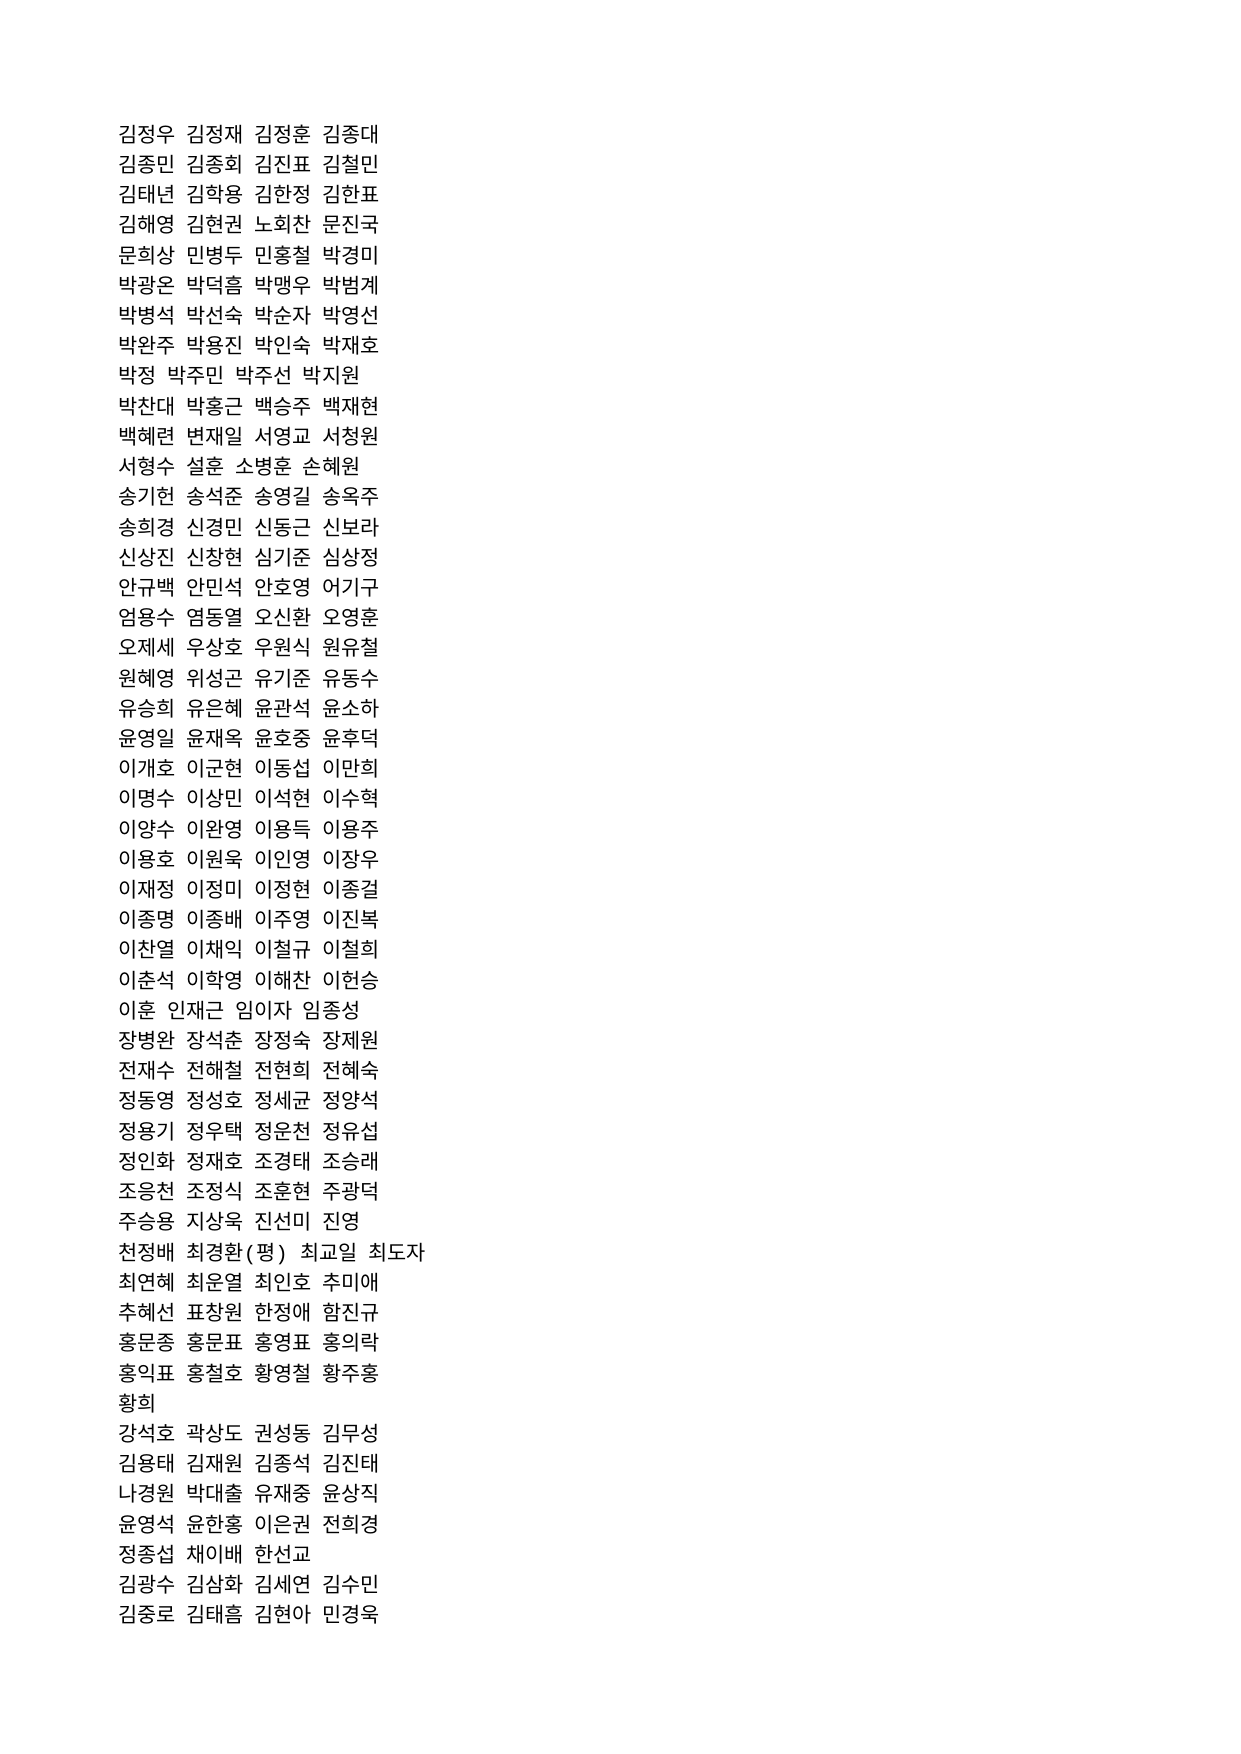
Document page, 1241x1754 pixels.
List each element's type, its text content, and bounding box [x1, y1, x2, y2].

text 원혜영 위성곤 유기준 유동수 [118, 662, 1122, 692]
text 박정 박주민 박주선 박지원 [118, 360, 1122, 390]
text 정종섭 채이배 한선교 [118, 1538, 1122, 1568]
text 유승희 유은혜 윤관석 윤소하 [118, 692, 1122, 722]
text 송희경 신경민 신동근 신보라 [118, 511, 1122, 541]
text 김광수 김삼화 김세연 김수민 [118, 1568, 1122, 1598]
text 최연혜 최운열 최인호 추미애 [118, 1266, 1122, 1296]
text 이재정 이정미 이정현 이종걸 [118, 873, 1122, 903]
text 안규백 안민석 안호영 어기구 [118, 571, 1122, 601]
text 박병석 박선숙 박순자 박영선 [118, 299, 1122, 329]
text 송기헌 송석준 송영길 송옥주 [118, 481, 1122, 511]
text 정인화 정재호 조경태 조승래 [118, 1145, 1122, 1175]
text 김정우 김정재 김정훈 김종대 [118, 118, 1122, 148]
text 황희 [118, 1387, 1122, 1417]
text 이종명 이종배 이주영 이진복 [118, 903, 1122, 934]
text 홍문종 홍문표 홍영표 홍의락 [118, 1327, 1122, 1357]
text 추혜선 표창원 한정애 함진규 [118, 1296, 1122, 1327]
text 박완주 박용진 박인숙 박재호 [118, 329, 1122, 360]
text 이개호 이군현 이동섭 이만희 [118, 752, 1122, 783]
text 서형수 설훈 소병훈 손혜원 [118, 450, 1122, 481]
text 천정배 최경환(평) 최교일 최도자 [118, 1236, 1122, 1266]
text 정용기 정우택 정운천 정유섭 [118, 1115, 1122, 1145]
text 김태년 김학용 김한정 김한표 [118, 178, 1122, 209]
text 백혜련 변재일 서영교 서청원 [118, 420, 1122, 450]
text 문희상 민병두 민홍철 박경미 [118, 239, 1122, 269]
text 오제세 우상호 우원식 원유철 [118, 632, 1122, 662]
text 강석호 곽상도 권성동 김무성 [118, 1417, 1122, 1447]
text 주승용 지상욱 진선미 진영 [118, 1206, 1122, 1236]
text 김중로 김태흠 김현아 민경욱 [118, 1598, 1122, 1629]
text 나경원 박대출 유재중 윤상직 [118, 1478, 1122, 1508]
text 김종민 김종회 김진표 김철민 [118, 148, 1122, 178]
text 윤영석 윤한홍 이은권 전희경 [118, 1508, 1122, 1538]
text 전재수 전해철 전현희 전혜숙 [118, 1054, 1122, 1085]
text 윤영일 윤재옥 윤호중 윤후덕 [118, 722, 1122, 752]
text 박광온 박덕흠 박맹우 박범계 [118, 269, 1122, 299]
text 이양수 이완영 이용득 이용주 [118, 813, 1122, 843]
text 박찬대 박홍근 백승주 백재현 [118, 390, 1122, 420]
text 정동영 정성호 정세균 정양석 [118, 1085, 1122, 1115]
text 조응천 조정식 조훈현 주광덕 [118, 1175, 1122, 1206]
text 이용호 이원욱 이인영 이장우 [118, 843, 1122, 873]
text 신상진 신창현 심기준 심상정 [118, 541, 1122, 571]
text 김용태 김재원 김종석 김진태 [118, 1447, 1122, 1478]
text 홍익표 홍철호 황영철 황주홍 [118, 1357, 1122, 1387]
text 이훈 인재근 임이자 임종성 [118, 994, 1122, 1024]
text 엄용수 염동열 오신환 오영훈 [118, 601, 1122, 632]
text 이춘석 이학영 이해찬 이헌승 [118, 964, 1122, 994]
text 장병완 장석춘 장정숙 장제원 [118, 1024, 1122, 1054]
text 김해영 김현권 노회찬 문진국 [118, 209, 1122, 239]
text 이찬열 이채익 이철규 이철희 [118, 934, 1122, 964]
text 이명수 이상민 이석현 이수혁 [118, 783, 1122, 813]
